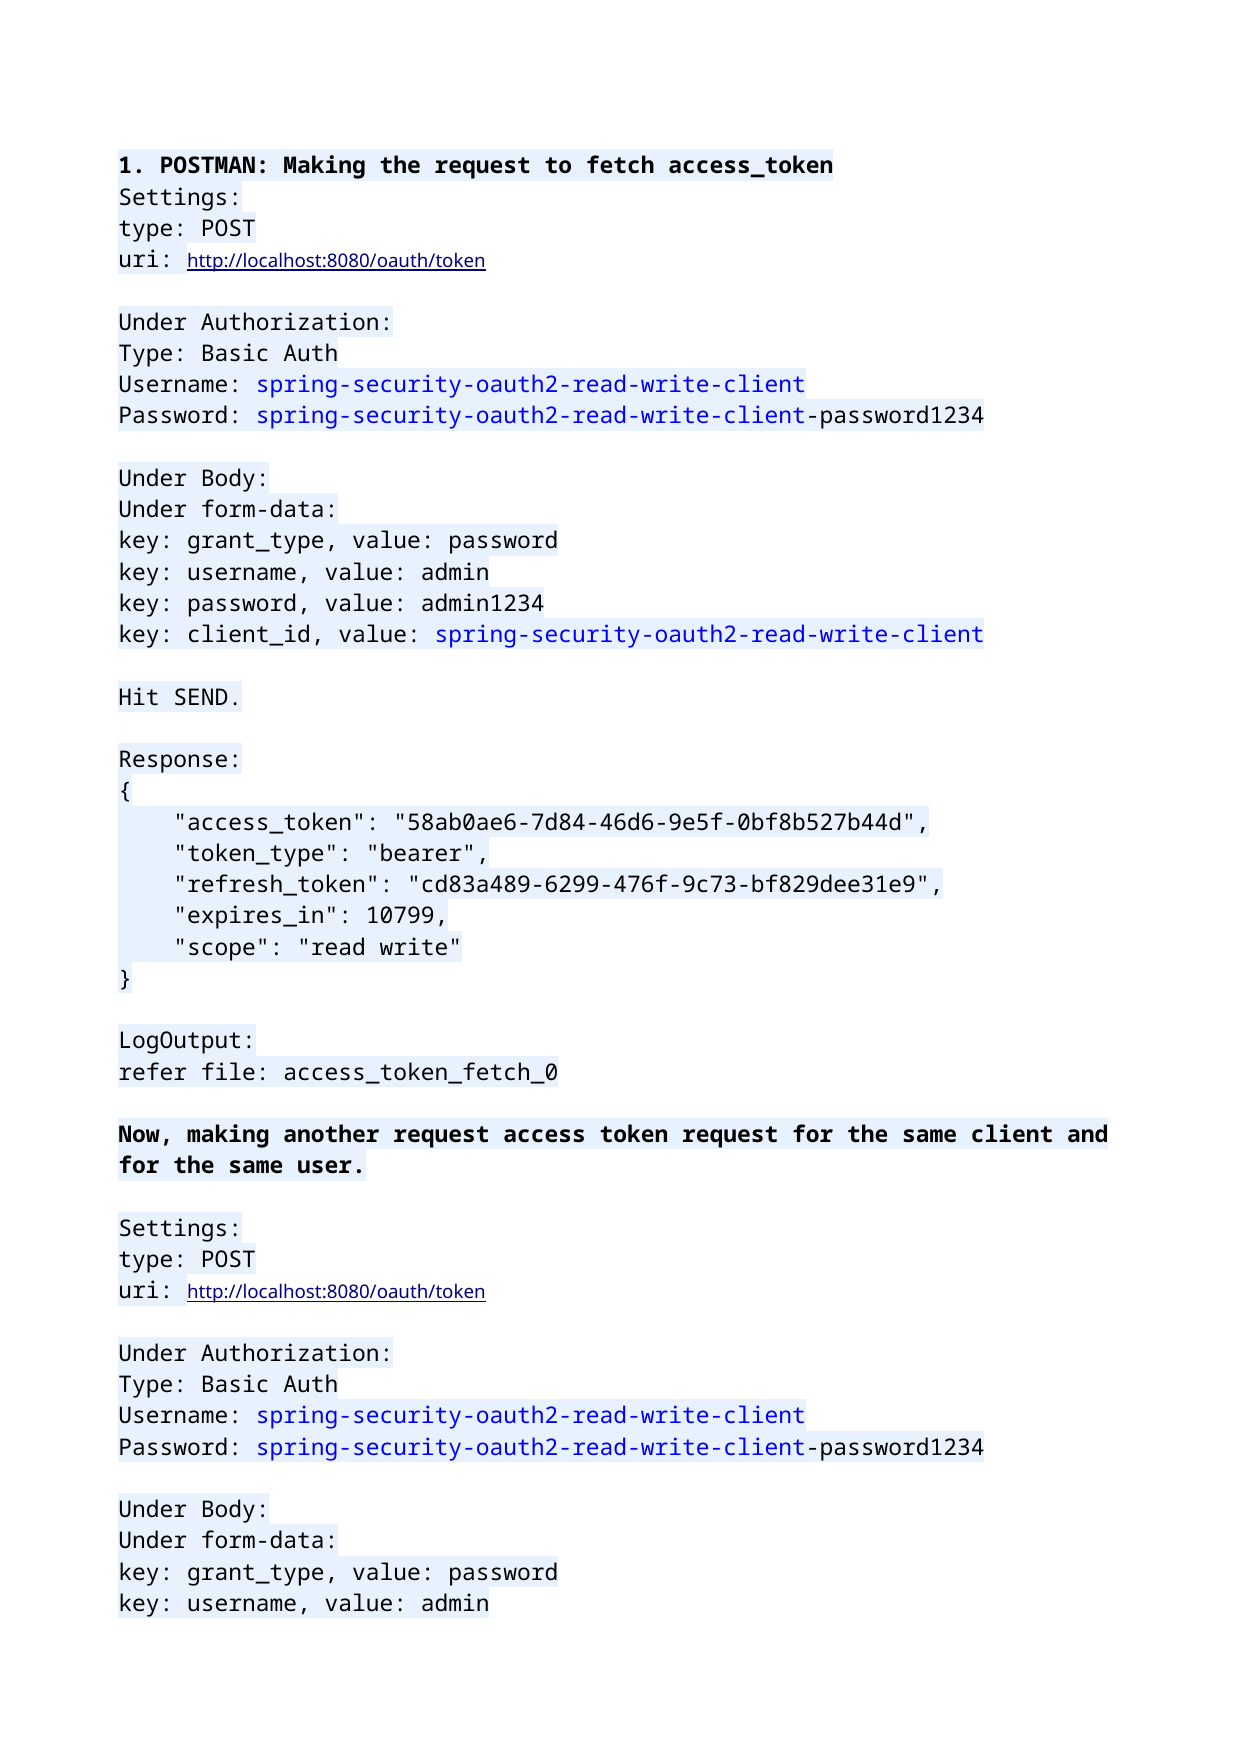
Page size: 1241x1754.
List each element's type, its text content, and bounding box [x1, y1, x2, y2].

text 1. POSTMAN: Making the request to fetch access_token [118, 149, 1122, 181]
text type: POST [118, 1243, 1122, 1274]
text "access_token": "58ab0ae6-7d84-46d6-9e5f-0bf8b527b44d", [118, 806, 1122, 837]
text Username: spring-security-oauth2-read-write-client [118, 368, 1122, 399]
text refer file: access_token_fetch_0 [118, 1056, 1122, 1087]
text Under Authorization: [118, 1337, 1122, 1368]
text Under form-data: [118, 493, 1122, 524]
text key: client_id, value: spring-security-oauth2-read-write-client [118, 618, 1122, 649]
text key: username, value: admin [118, 556, 1122, 587]
text Settings: [118, 1212, 1122, 1243]
text type: POST [118, 212, 1122, 243]
text uri: http://localhost:8080/oauth/token [118, 1274, 1122, 1306]
text Under Body: [118, 462, 1122, 493]
text Settings: [118, 181, 1122, 212]
text key: grant_type, value: password [118, 1556, 1122, 1587]
text Response: [118, 743, 1122, 774]
text Type: Basic Auth [118, 1368, 1122, 1399]
text Now, making another request access token request for the same client and for the same user. [118, 1118, 1122, 1181]
text { [118, 774, 1122, 806]
text "refresh_token": "cd83a489-6299-476f-9c73-bf829dee31e9", [118, 868, 1122, 899]
text "token_type": "bearer", [118, 837, 1122, 868]
text Under Authorization: [118, 306, 1122, 337]
text key: password, value: admin1234 [118, 587, 1122, 618]
text uri: http://localhost:8080/oauth/token [118, 243, 1122, 274]
text Password: spring-security-oauth2-read-write-client-password1234 [118, 1431, 1122, 1462]
text "scope": "read write" [118, 931, 1122, 962]
text LogOutput: [118, 1024, 1122, 1056]
text Type: Basic Auth [118, 337, 1122, 368]
text Username: spring-security-oauth2-read-write-client [118, 1399, 1122, 1431]
text Password: spring-security-oauth2-read-write-client-password1234 [118, 399, 1122, 431]
text Under form-data: [118, 1524, 1122, 1556]
text } [118, 962, 1122, 993]
text key: grant_type, value: password [118, 524, 1122, 556]
text key: username, value: admin [118, 1587, 1122, 1618]
text Hit SEND. [118, 681, 1122, 712]
text Under Body: [118, 1493, 1122, 1524]
text "expires_in": 10799, [118, 899, 1122, 931]
